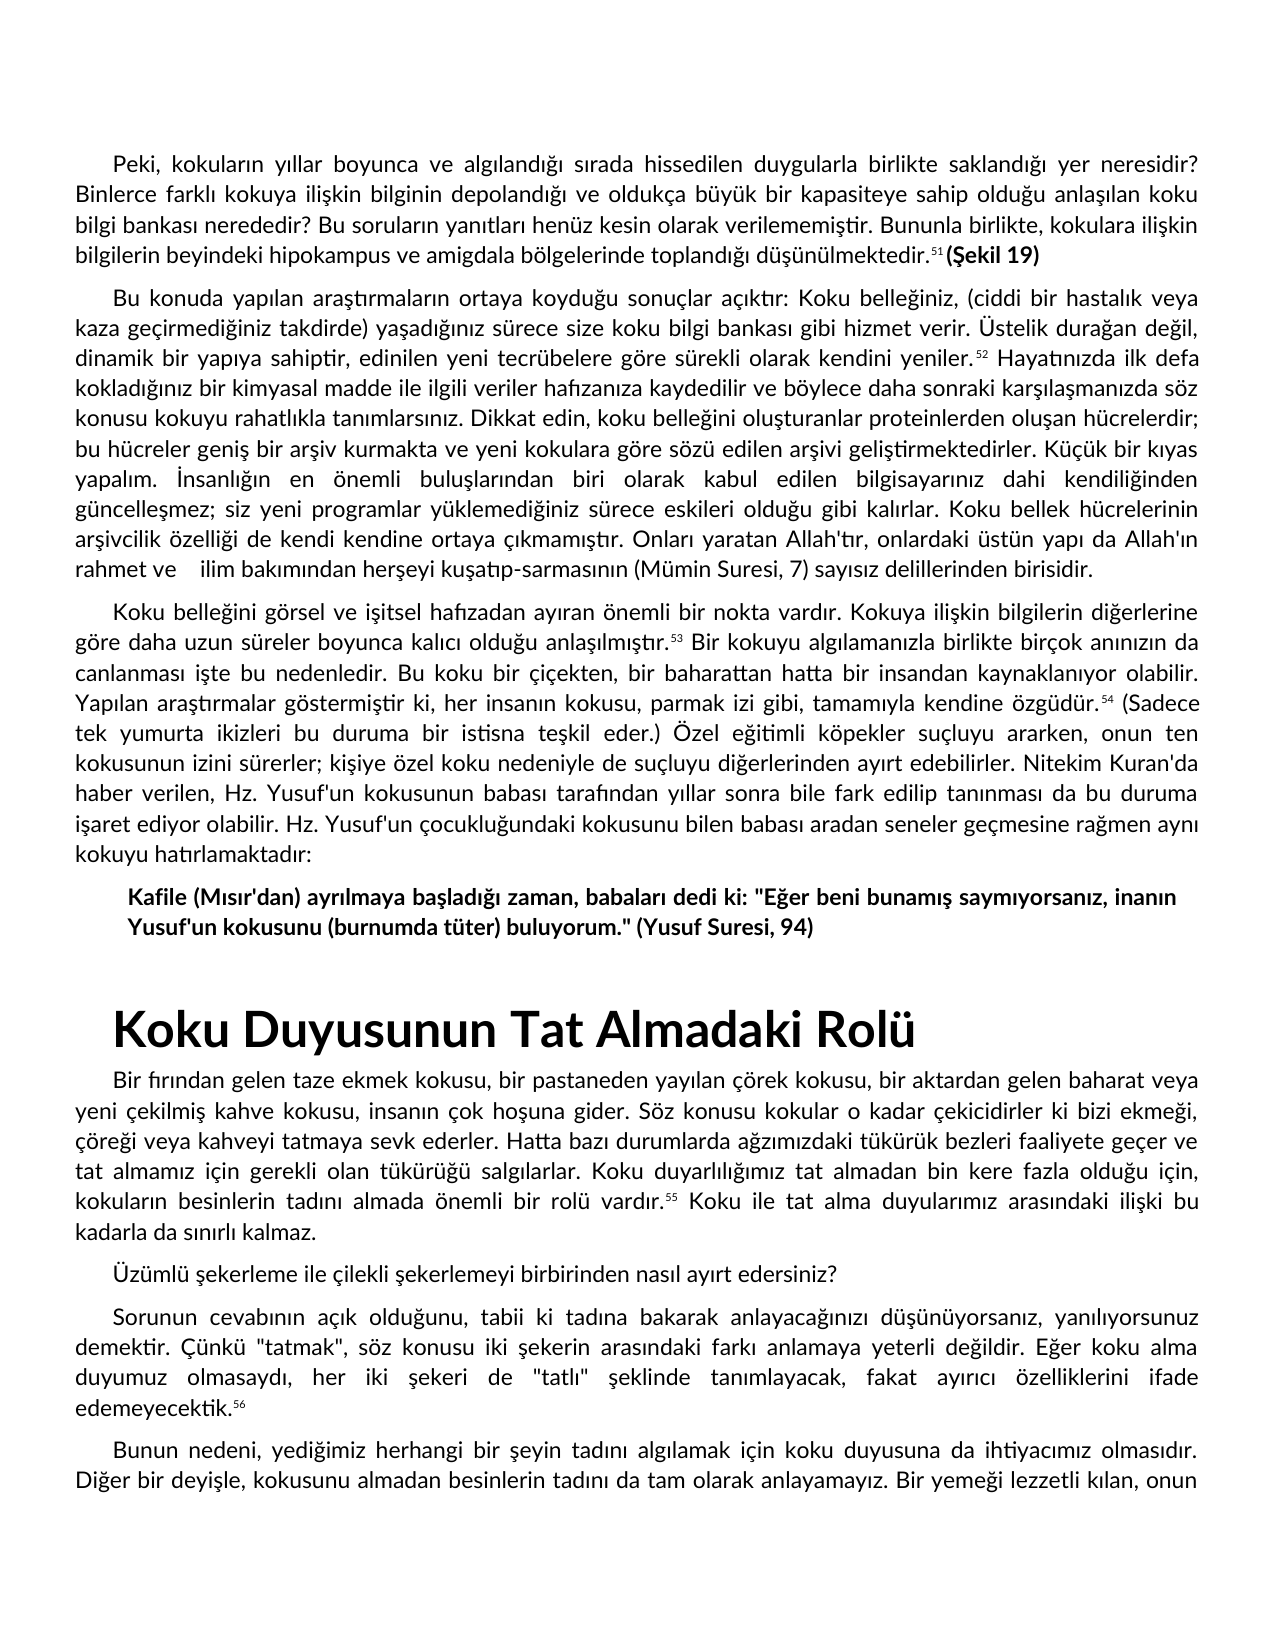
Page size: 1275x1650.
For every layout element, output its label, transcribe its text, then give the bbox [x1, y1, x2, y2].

subtitle Koku Duyusunun Tat Almadaki Rolü [112, 998, 1200, 1058]
text Sorunun cevabının açık olduğunu, tabii ki tadına bakarak anlayacağınızı düşünüyorsanız, yanılıyorsunuz demektir. Çünkü "tatmak", söz konusu iki şekerin arasındaki farkı anlamaya yeterli değildir. Eğer koku alma duyumuz olmasaydı, her iki şekeri de "tatlı" şeklinde tanımlayacak, fakat ayırıcı özelliklerini ifade edemeyecektik.56 [75, 1303, 1200, 1421]
text Bunun nedeni, yediğimiz herhangi bir şeyin tadını algılamak için koku duyusuna da ihtiyacımız olmasıdır. Diğer bir deyişle, kokusunu almadan besinlerin tadını da tam olarak anlayamayız. Bir yemeği lezzetli kılan, onun [75, 1436, 1200, 1494]
text Üzümlü şekerleme ile çilekli şekerlemeyi birbirinden nasıl ayırt edersiniz? [75, 1260, 1200, 1287]
text Kafile (Mısır'dan) ayrılmaya başladığı zaman, babaları dedi ki: "Eğer beni bunamış saymıyorsanız, inanın Yusuf'un kokusunu (burnumda tüter) buluyorum." (Yusuf Suresi, 94) [127, 882, 1177, 940]
text Bir fırından gelen taze ekmek kokusu, bir pastaneden yayılan çörek kokusu, bir aktardan gelen baharat veya yeni çekilmiş kahve kokusu, insanın çok hoşuna gider. Söz konusu kokular o kadar çekicidirler ki bizi ekmeği, çöreği veya kahveyi tatmaya sevk ederler. Hatta bazı durumlarda ağzımızdaki tükürük bezleri faaliyete geçer ve tat almamız için gerekli olan tükürüğü salgılarlar. Koku duyarlılığımız tat almadan bin kere fazla olduğu için, kokuların besinlerin tadını almada önemli bir rolü vardır.55 Koku ile tat alma duyularımız arasındaki ilişki bu kadarla da sınırlı kalmaz. [75, 1066, 1200, 1245]
text Koku belleğini görsel ve işitsel hafızadan ayıran önemli bir nokta vardır. Kokuya ilişkin bilgilerin diğerlerine göre daha uzun süreler boyunca kalıcı olduğu anlaşılmıştır.53 Bir kokuyu algılamanızla birlikte birçok anınızın da canlanması işte bu nedenledir. Bu koku bir çiçekten, bir baharattan hatta bir insandan kaynaklanıyor olabilir. Yapılan araştırmalar göstermiştir ki, her insanın kokusu, parmak izi gibi, tamamıyla kendine özgüdür.54 (Sadece tek yumurta ikizleri bu duruma bir istisna teşkil eder.) Özel eğitimli köpekler suçluyu ararken, onun ten kokusunun izini sürerler; kişiye özel koku nedeniyle de suçluyu diğerlerinden ayırt edebilirler. Nitekim Kuran'da haber verilen, Hz. Yusuf'un kokusunun babası tarafından yıllar sonra bile fark edilip tanınması da bu duruma işaret ediyor olabilir. Hz. Yusuf'un çocukluğundaki kokusunu bilen babası aradan seneler geçmesine rağmen aynı kokuyu hatırlamaktadır: [75, 598, 1200, 867]
text Peki, kokuların yıllar boyunca ve algılandığı sırada hissedilen duygularla birlikte saklandığı yer neresidir? Binlerce farklı kokuya ilişkin bilginin depolandığı ve oldukça büyük bir kapasiteye sahip olduğu anlaşılan koku bilgi bankası nerededir? Bu soruların yanıtları henüz kesin olarak verilememiştir. Bununla birlikte, kokulara ilişkin bilgilerin beyindeki hipokampus ve amigdala bölgelerinde toplandığı düşünülmektedir.51 (Şekil 19) [75, 150, 1200, 268]
text Bu konuda yapılan araştırmaların ortaya koyduğu sonuçlar açıktır: Koku belleğiniz, (ciddi bir hastalık veya kaza geçirmediğiniz takdirde) yaşadığınız sürece size koku bilgi bankası gibi hizmet verir. Üstelik durağan değil, dinamik bir yapıya sahiptir, edinilen yeni tecrübelere göre sürekli olarak kendini yeniler.52 Hayatınızda ilk defa kokladığınız bir kimyasal madde ile ilgili veriler hafızanıza kaydedilir ve böylece daha sonraki karşılaşmanızda söz konusu kokuyu rahatlıkla tanımlarsınız. Dikkat edin, koku belleğini oluşturanlar proteinlerden oluşan hücrelerdir; bu hücreler geniş bir arşiv kurmakta ve yeni kokulara göre sözü edilen arşivi geliştirmektedirler. Küçük bir kıyas yapalım. İnsanlığın en önemli buluşlarından biri olarak kabul edilen bilgisayarınız dahi kendiliğinden güncelleşmez; siz yeni programlar yüklemediğiniz sürece eskileri olduğu gibi kalırlar. Koku bellek hücrelerinin arşivcilik özelliği de kendi kendine ortaya çıkmamıştır. Onları yaratan Allah'tır, onlardaki üstün yapı da Allah'ın rahmet ve ilim bakımından herşeyi kuşatıp-sarmasının (Mümin Suresi, 7) sayısız delillerinden birisidir. [75, 283, 1200, 583]
